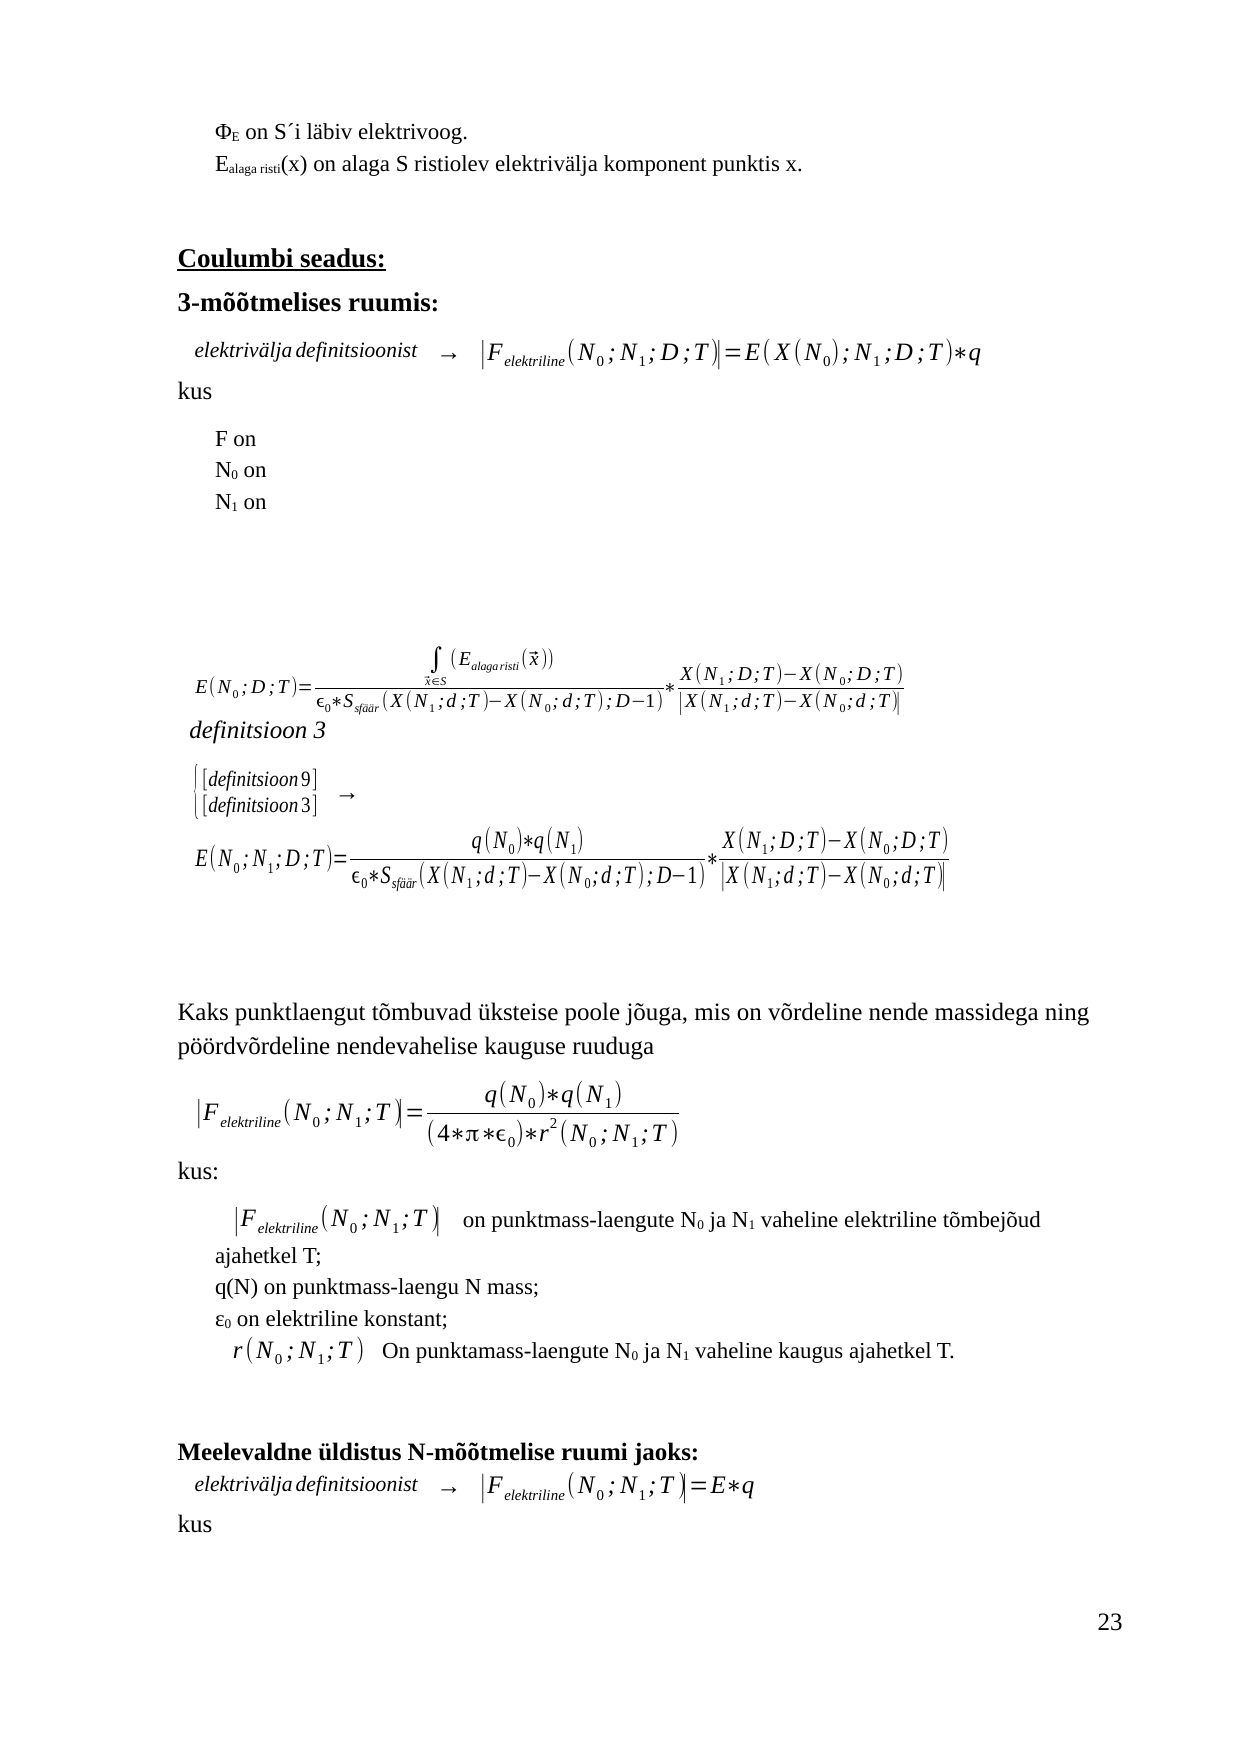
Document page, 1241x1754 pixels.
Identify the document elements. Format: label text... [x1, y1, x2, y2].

text ΦE on S´i läbiv elektrivoog. Ealaga risti(x) on alaga S ristiolev elektrivälja komponent punktis x. [215, 118, 1122, 176]
text on punktmass-laengute N0 ja N1 vaheline elektriline tõmbejõud ajahetkel T; q(N) on punktmass-laengu N mass; ε0 on elektriline konstant; On punktamass-laengute N0 ja N1 vaheline kaugus ajahetkel T. [215, 1205, 1122, 1368]
text → kus [177, 337, 1122, 404]
text F on N0 on N1 on [215, 425, 1122, 514]
text → [177, 764, 1122, 893]
text Kaks punktlaengut tõmbuvad üksteise poole jõuga, mis on võrdeline nende massidega ning pöördvõrdeline nendevahelise kauguse ruuduga [177, 962, 1122, 1060]
text definitsioon 3 [189, 645, 909, 744]
text 3-mõõtmelises ruumis: [177, 286, 1122, 317]
text Meelevaldne üldistus N-mõõtmelise ruumi jaoks: → kus [177, 1437, 1122, 1538]
text kus: [177, 1080, 1122, 1184]
subtitle Coulumbi seadus: [177, 242, 1122, 273]
